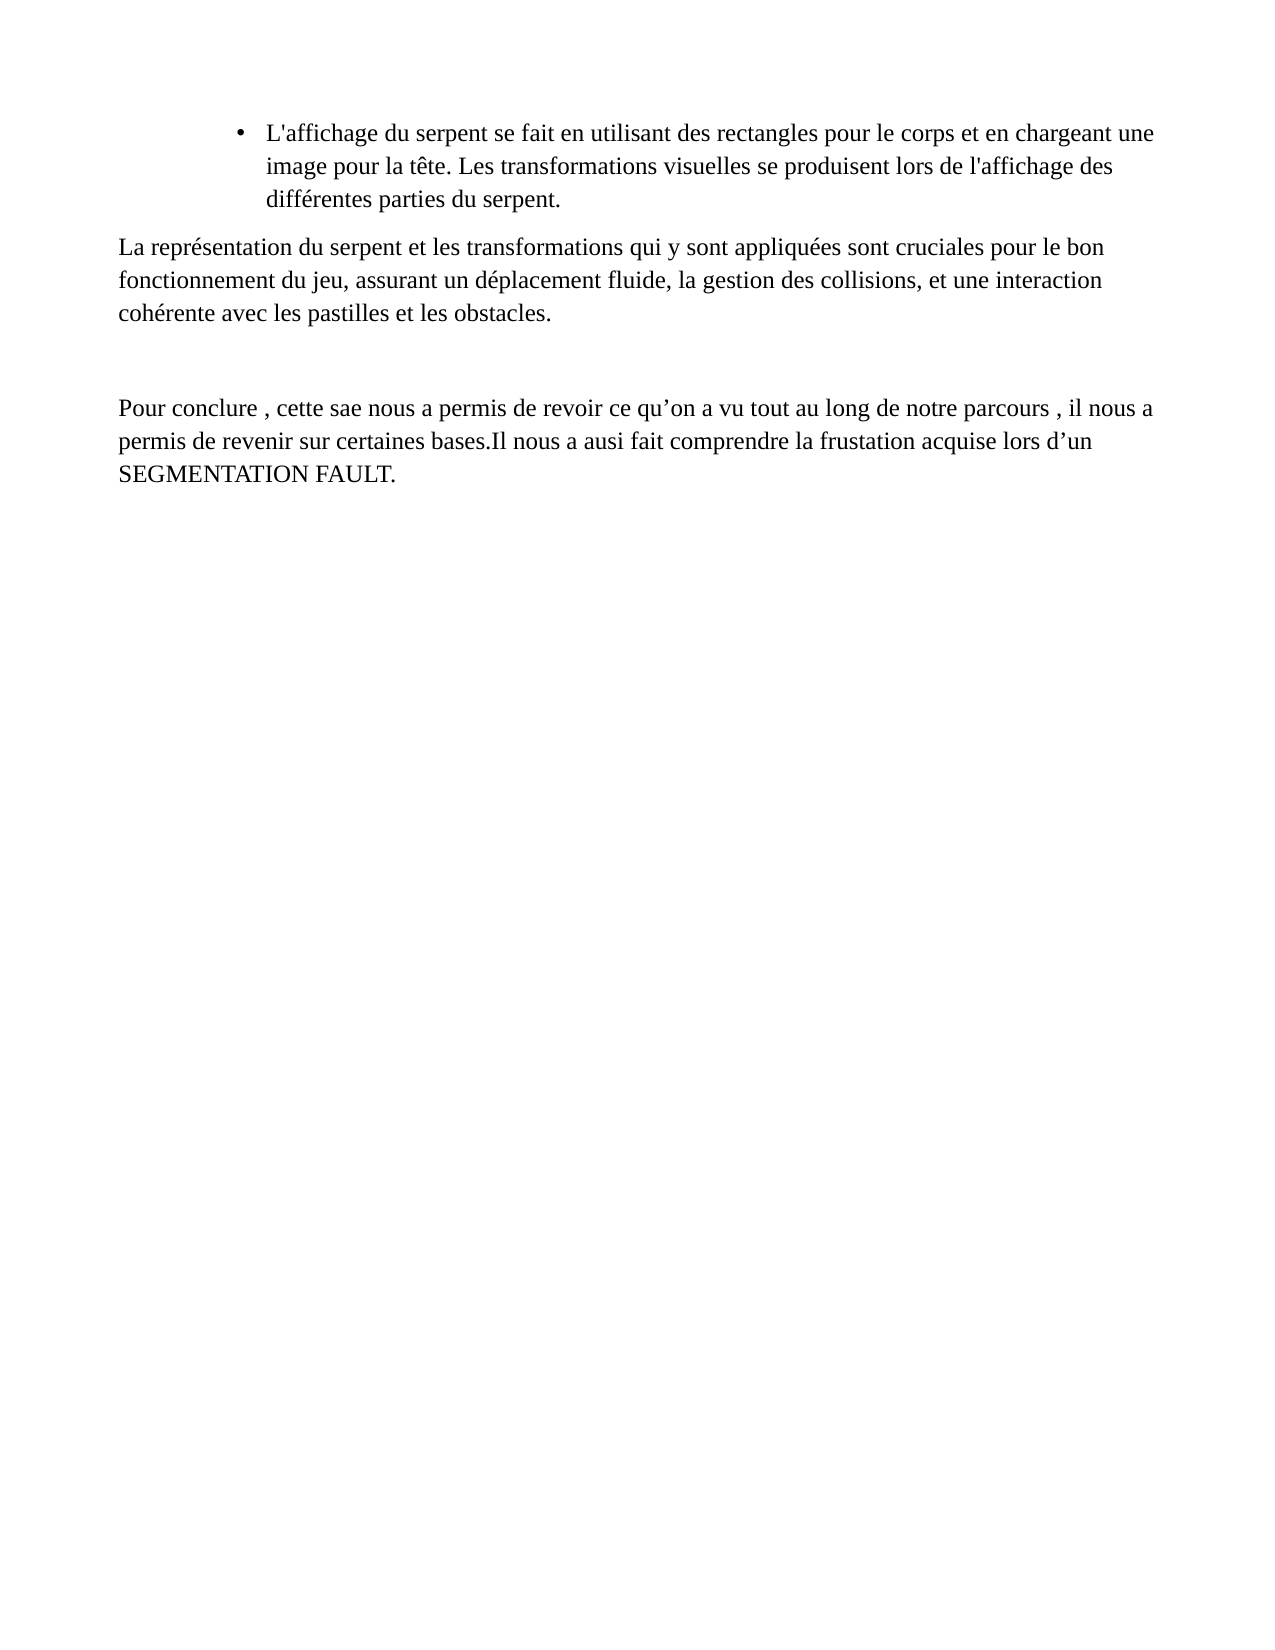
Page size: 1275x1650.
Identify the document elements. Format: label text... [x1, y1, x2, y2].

text Pour conclure , cette sae nous a permis de revoir ce qu’on a vu tout au long de notre parcours , il nous a permis de revenir sur certaines bases.Il nous a ausi fait comprendre la frustation acquise lors d’un SEGMENTATION FAULT. [118, 393, 1157, 488]
list L'affichage du serpent se fait en utilisant des rectangles pour le corps et en chargeant une image pour la tête. Les transformations visuelles se produisent lors de l'affichage des différentes parties du serpent. [236, 118, 1157, 213]
text La représentation du serpent et les transformations qui y sont appliquées sont cruciales pour le bon fonctionnement du jeu, assurant un déplacement fluide, la gestion des collisions, et une interaction cohérente avec les pastilles et les obstacles. [118, 232, 1157, 327]
